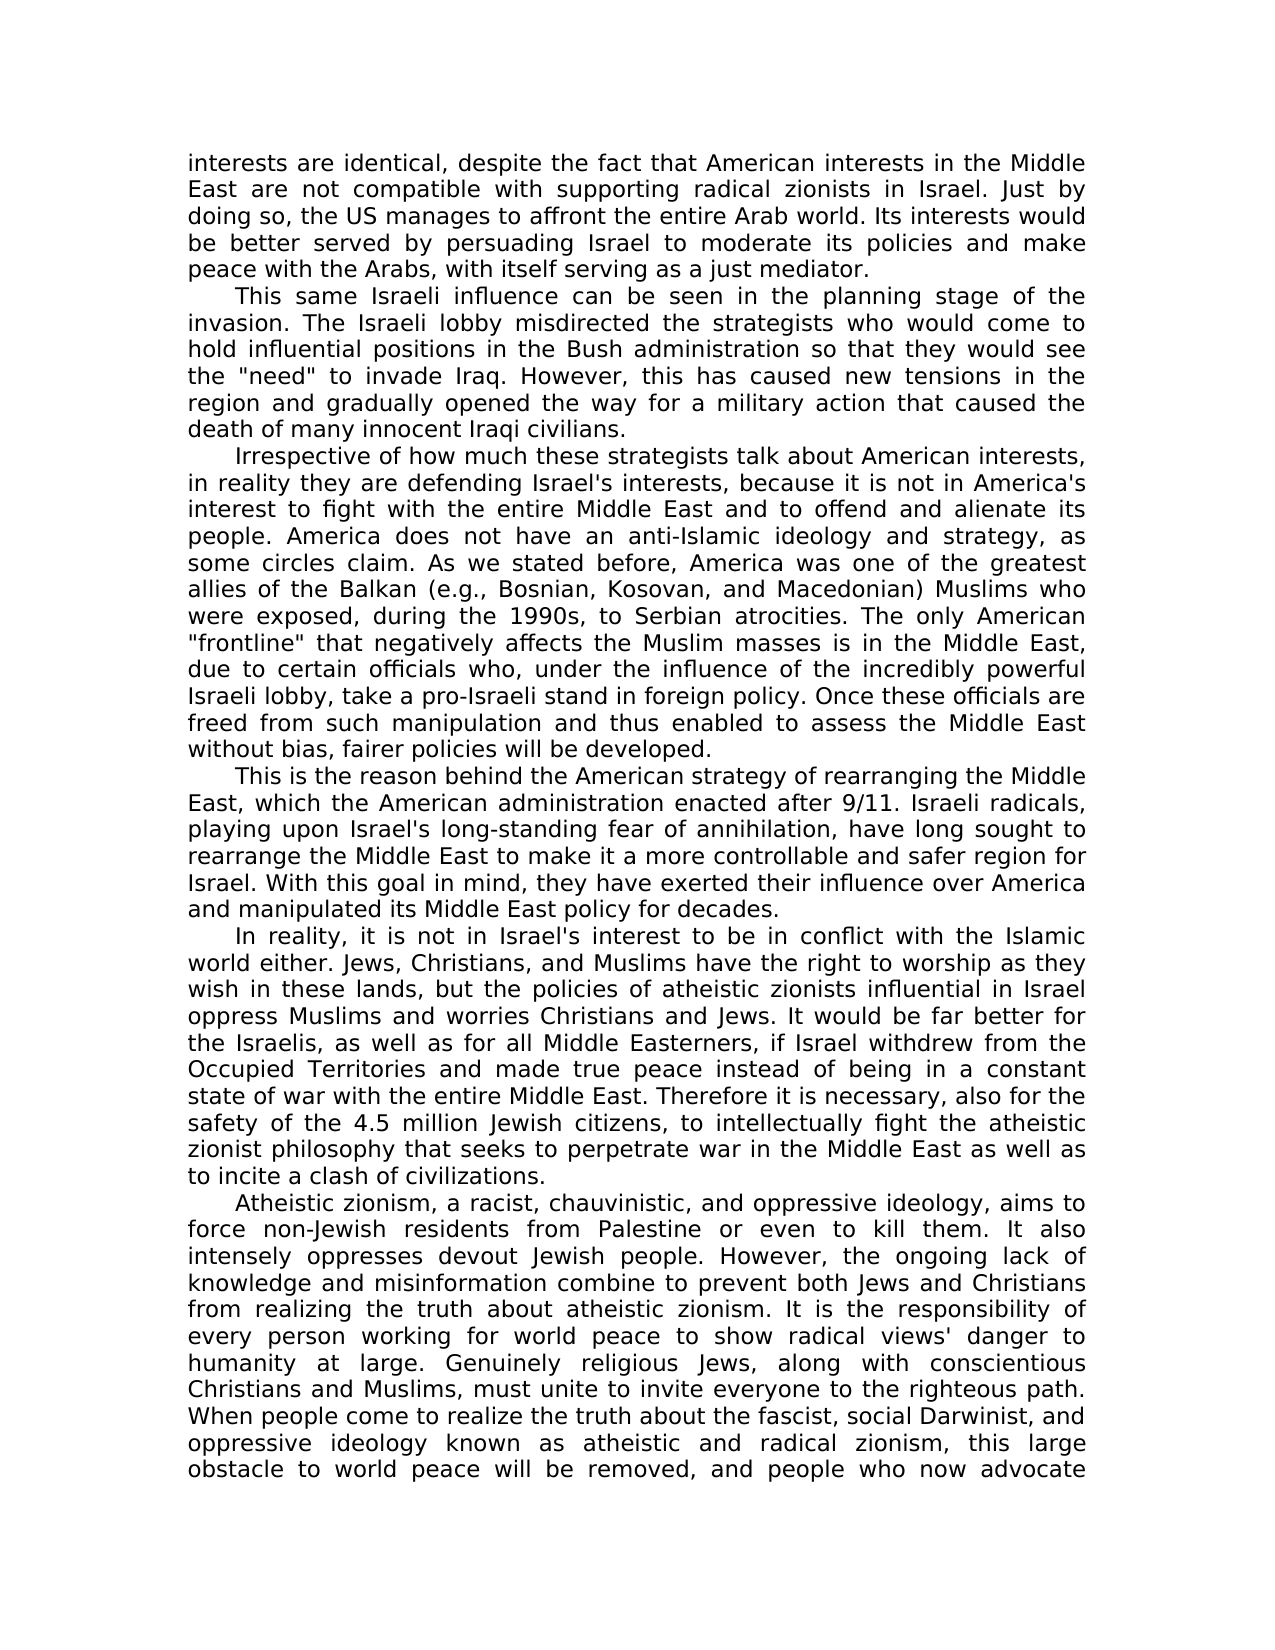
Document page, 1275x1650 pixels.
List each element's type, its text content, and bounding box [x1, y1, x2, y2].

text This same Israeli influence can be seen in the planning stage of the invasion. The Israeli lobby misdirected the strategists who would come to hold influential positions in the Bush administration so that they would see the "need" to invade Iraq. However, this has caused new tensions in the region and gradually opened the way for a military action that caused the death of many innocent Iraqi civilians. [187, 283, 1087, 443]
text Irrespective of how much these strategists talk about American interests, in reality they are defending Israel's interests, because it is not in America's interest to fight with the entire Middle East and to offend and alienate its people. America does not have an anti-Islamic ideology and strategy, as some circles claim. As we stated before, America was one of the greatest allies of the Balkan (e.g., Bosnian, Kosovan, and Macedonian) Muslims who were exposed, during the 1990s, to Serbian atrocities. The only American "frontline" that negatively affects the Muslim masses is in the Middle East, due to certain officials who, under the influence of the incredibly powerful Israeli lobby, take a pro-Israeli stand in foreign policy. Once these officials are freed from such manipulation and thus enabled to assess the Middle East without bias, fairer policies will be developed. [187, 443, 1087, 763]
text In reality, it is not in Israel's interest to be in conflict with the Islamic world either. Jews, Christians, and Muslims have the right to worship as they wish in these lands, but the policies of atheistic zionists influential in Israel oppress Muslims and worries Christians and Jews. It would be far better for the Israelis, as well as for all Middle Easterners, if Israel withdrew from the Occupied Territories and made true peace instead of being in a constant state of war with the entire Middle East. Therefore it is necessary, also for the safety of the 4.5 million Jewish citizens, to intellectually fight the atheistic zionist philosophy that seeks to perpetrate war in the Middle East as well as to incite a clash of civilizations. [187, 923, 1087, 1190]
text interests are identical, despite the fact that American interests in the Middle East are not compatible with supporting radical zionists in Israel. Just by doing so, the US manages to affront the entire Arab world. Its interests would be better served by persuading Israel to moderate its policies and make peace with the Arabs, with itself serving as a just mediator. [187, 150, 1087, 283]
text Atheistic zionism, a racist, chauvinistic, and oppressive ideology, aims to force non-Jewish residents from Palestine or even to kill them. It also intensely oppresses devout Jewish people. However, the ongoing lack of knowledge and misinformation combine to prevent both Jews and Christians from realizing the truth about atheistic zionism. It is the responsibility of every person working for world peace to show radical views' danger to humanity at large. Genuinely religious Jews, along with conscientious Christians and Muslims, must unite to invite everyone to the righteous path. When people come to realize the truth about the fascist, social Darwinist, and oppressive ideology known as atheistic and radical zionism, this large obstacle to world peace will be removed, and people who now advocate [187, 1190, 1087, 1483]
text This is the reason behind the American strategy of rearranging the Middle East, which the American administration enacted after 9/11. Israeli radicals, playing upon Israel's long-standing fear of annihilation, have long sought to rearrange the Middle East to make it a more controllable and safer region for Israel. With this goal in mind, they have exerted their influence over America and manipulated its Middle East policy for decades. [187, 763, 1087, 923]
